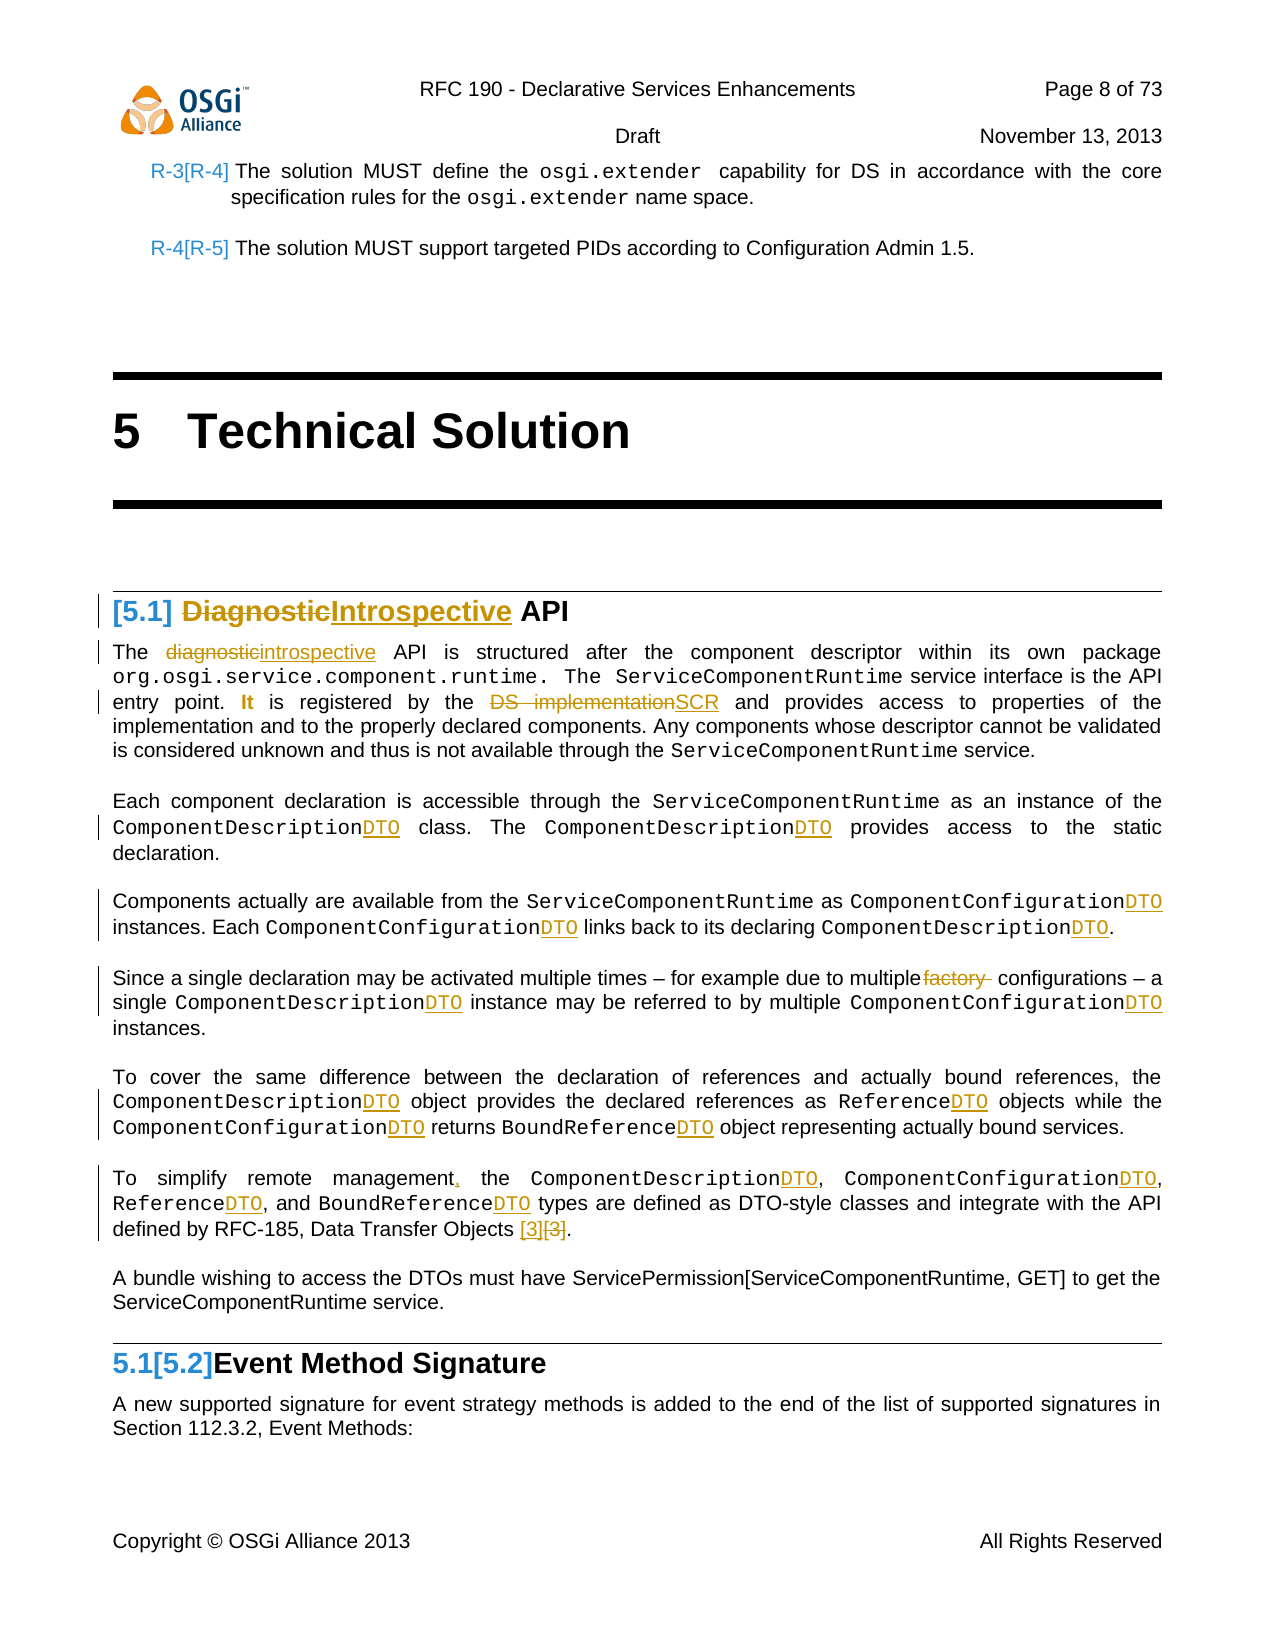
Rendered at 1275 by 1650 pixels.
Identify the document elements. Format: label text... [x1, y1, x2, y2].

picture [113, 78, 257, 142]
text A bundle wishing to access the DTOs must have ServicePermission[ServiceComponentRuntime, GET] to get the ServiceComponentRuntime service. [112, 1266, 1162, 1314]
text To simplify remote management, the ComponentDescriptionDTO, ComponentConfigurationDTO, ReferenceDTO, and BoundReferenceDTO types are defined as DTO-style classes and integrate with the API defined by RFC-185, Data Transfer Objects [3]. [112, 1165, 1162, 1241]
list The solution MUST support targeted PIDs according to Configuration Admin 1.5. [150, 236, 1162, 259]
text Components actually are available from the ServiceComponentRuntime as ComponentConfigurationDTO instances. Each ComponentConfigurationDTO links back to its declaring ComponentDescriptionDTO. [112, 889, 1162, 941]
subtitle Technical Solution [112, 373, 1162, 509]
text Since a single declaration may be activated multiple times – for example due to multiple configurations – a single ComponentDescriptionDTO instance may be referred to by multiple ComponentConfigurationDTO instances. [112, 966, 1162, 1040]
text A new supported signature for event strategy methods is added to the end of the list of supported signatures in Section 112.3.2, Event Methods: [112, 1392, 1162, 1440]
subtitle Introspective API [112, 592, 1162, 628]
text Each component declaration is accessible through the ServiceComponentRuntime as an instance of the ComponentDescriptionDTO class. The ComponentDescriptionDTO provides access to the static declaration. [112, 789, 1162, 864]
text The introspective API is structured after the component descriptor within its own package org.osgi.service.component.runtime. The ServiceComponentRuntime service interface is the API entry point. It is registered by the SCR and provides access to properties of the implementation and to the properly declared components. Any components whose descriptor cannot be validated is considered unknown and thus is not available through the ServiceComponentRuntime service. [112, 640, 1162, 764]
list The solution MUST define the osgi.extender capability for DS in accordance with the core specification rules for the osgi.extender name space. [150, 159, 1162, 211]
text To cover the same difference between the declaration of references and actually bound references, the ComponentDescriptionDTO object provides the declared references as ReferenceDTO objects while the ComponentConfigurationDTO returns BoundReferenceDTO object representing actually bound services. [112, 1065, 1162, 1140]
subtitle Event Method Signature [112, 1344, 1162, 1380]
